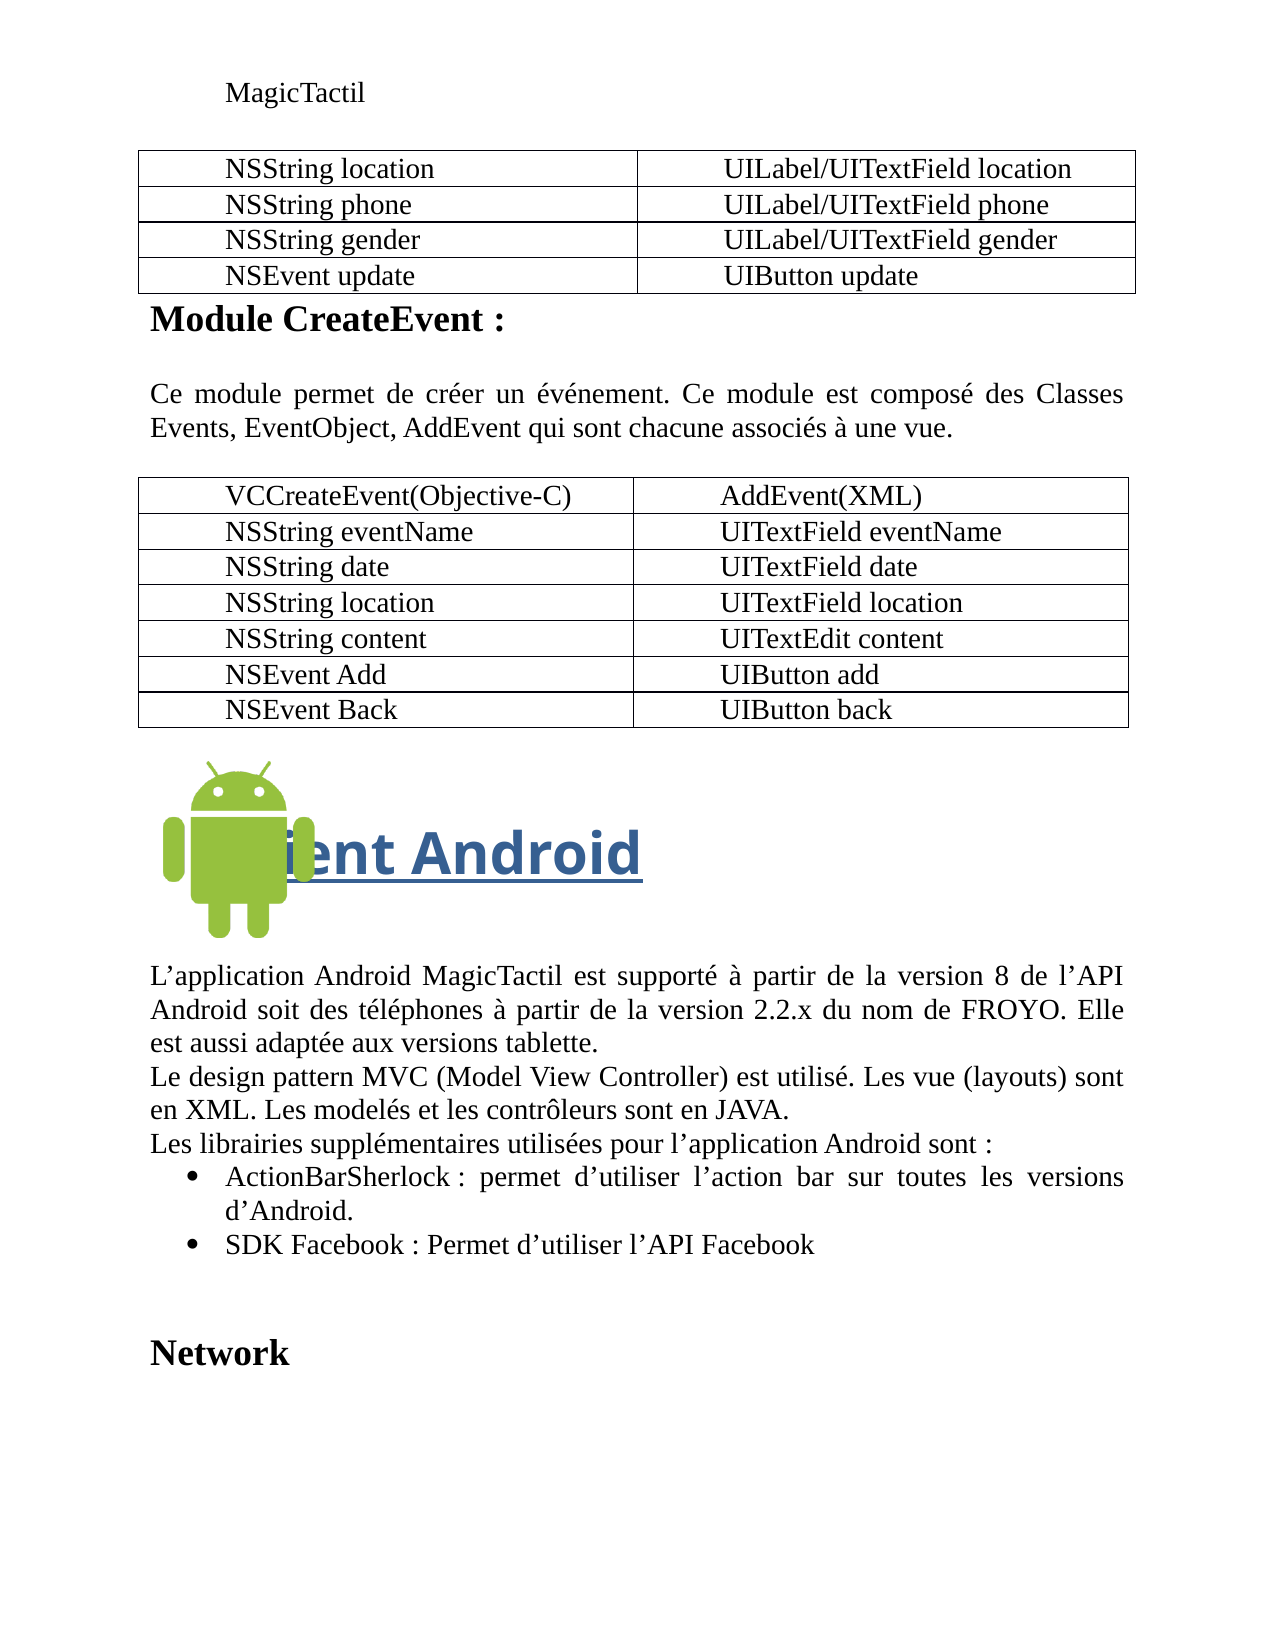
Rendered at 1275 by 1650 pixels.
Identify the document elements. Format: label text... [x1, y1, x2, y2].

table_cell NSString content [139, 621, 633, 656]
table_cell NSEvent Back [139, 693, 633, 727]
table_header VCCreateEvent(Objective-C) [139, 478, 633, 513]
table_cell NSEvent update [139, 258, 637, 293]
table_cell UITextField eventName [634, 514, 1128, 548]
text Le design pattern MVC (Model View Controller) est utilisé. Les vue (layouts) sont en XML. Les modelés et les contrôleurs sont en JAVA. [150, 1059, 1125, 1126]
table_cell NSEvent Add [139, 657, 633, 691]
table_cell NSString location [139, 151, 637, 186]
list SDK Facebook : Permet d’utiliser l’API Facebook [187, 1227, 1125, 1260]
table_cell UITextEdit content [634, 621, 1128, 656]
table_cell NSString gender [139, 223, 637, 257]
table_cell NSString phone [139, 187, 637, 221]
subtitle Client Android [327, 812, 1125, 891]
table_cell UITextField date [634, 550, 1128, 584]
text Ce module permet de créer un événement. Ce module est composé des Classes Events, EventObject, AddEvent qui sont chacune associés à une vue. [150, 376, 1125, 443]
subtitle Network [150, 1330, 1125, 1373]
text Les librairies supplémentaires utilisées pour l’application Android sont : [150, 1126, 1125, 1159]
table_cell UILabel/UITextField location [638, 151, 1135, 186]
table_cell NSString date [139, 550, 633, 584]
table_header AddEvent(XML) [634, 478, 1128, 513]
table_cell UIButton back [634, 693, 1128, 727]
picture [150, 761, 327, 938]
table_cell NSString location [139, 585, 633, 620]
subtitle Module CreateEvent : [150, 297, 1125, 340]
table_cell UILabel/UITextField gender [638, 223, 1135, 257]
table_cell UIButton add [634, 657, 1128, 691]
table_cell UITextField location [634, 585, 1128, 620]
table_cell NSString eventName [139, 514, 633, 548]
table_cell UILabel/UITextField phone [638, 187, 1135, 221]
text L’application Android MagicTactil est supporté à partir de la version 8 de l’API Android soit des téléphones à partir de la version 2.2.x du nom de FROYO. Elle est aussi adaptée aux versions tablette. [150, 958, 1125, 1059]
list ActionBarSherlock : permet d’utiliser l’action bar sur toutes les versions d’Android. [187, 1159, 1125, 1227]
table_cell UIButton update [638, 258, 1135, 293]
